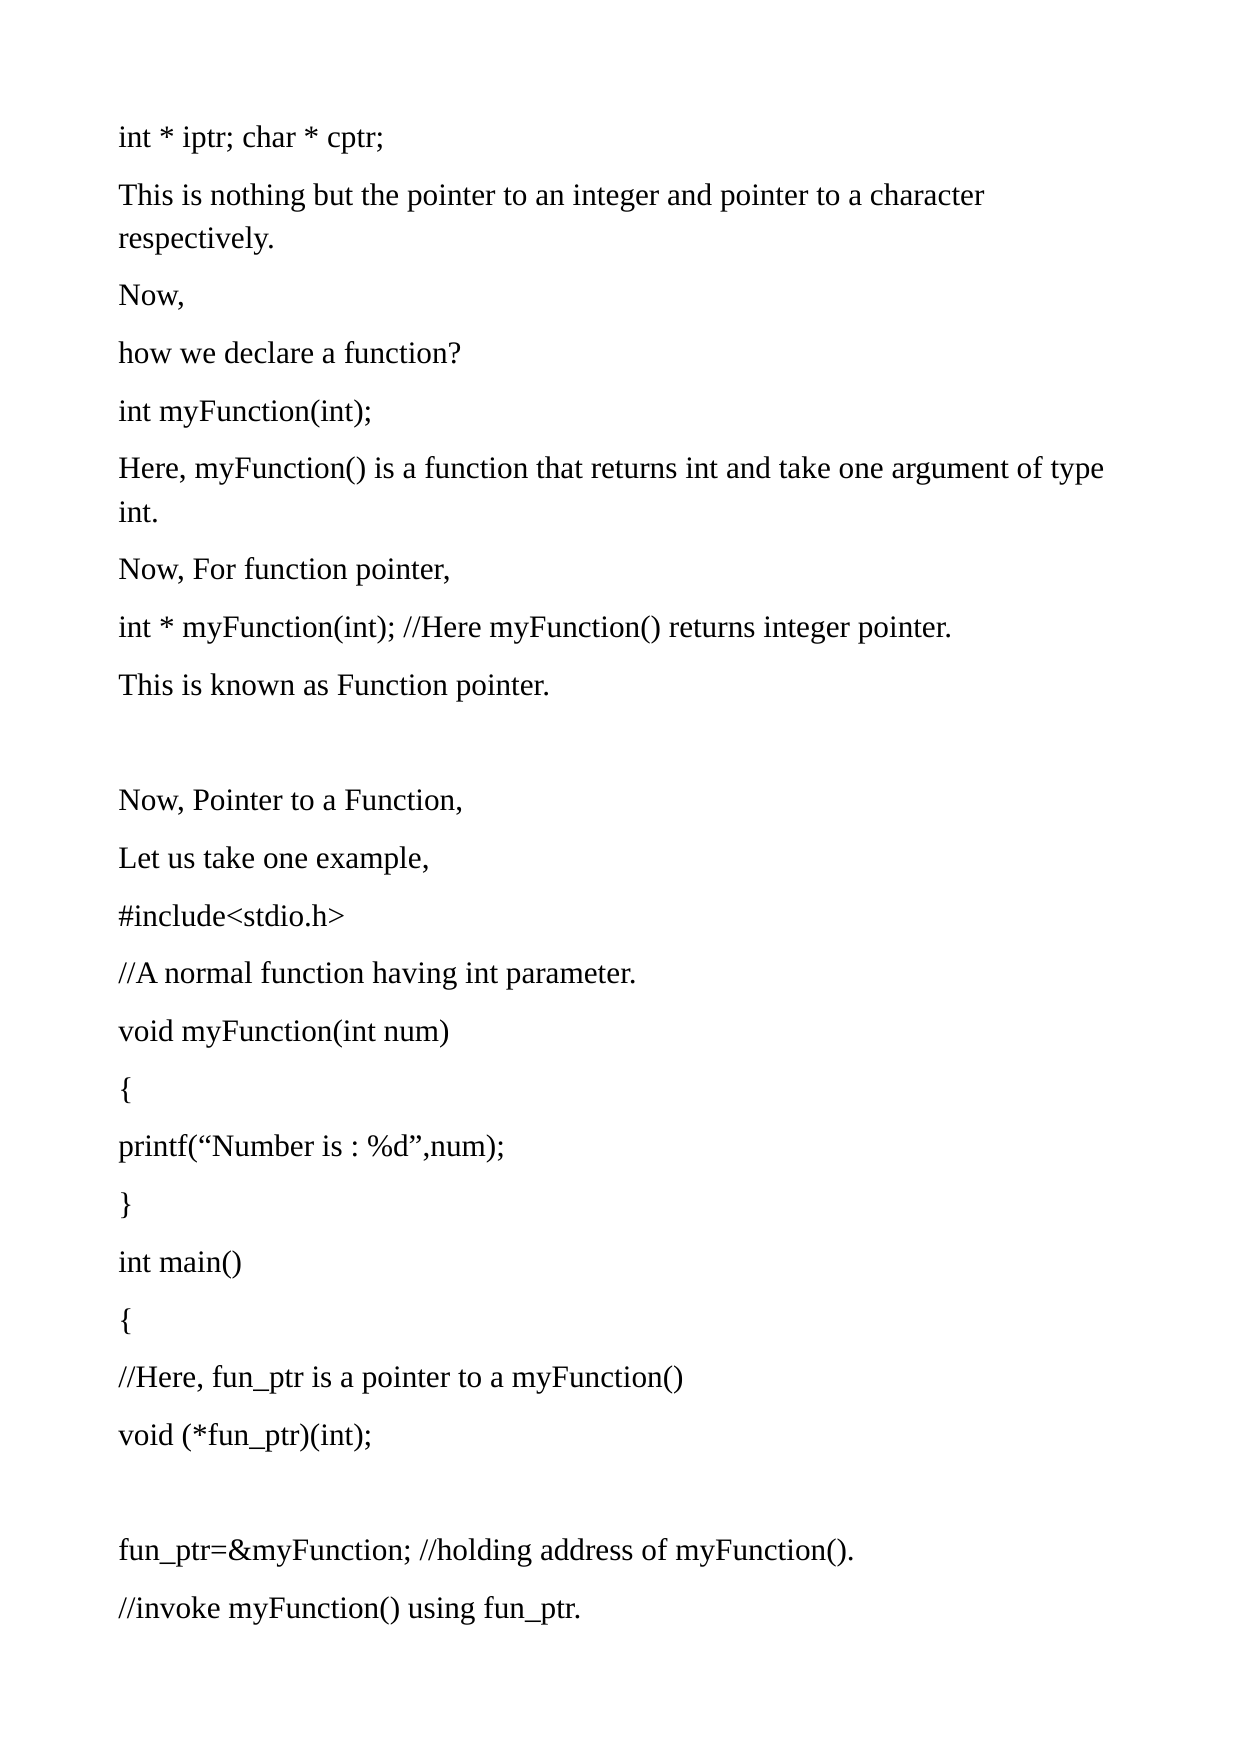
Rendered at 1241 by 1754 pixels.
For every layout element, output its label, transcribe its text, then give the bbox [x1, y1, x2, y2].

text Here, myFunction() is a function that returns int and take one argument of type int. [118, 450, 1122, 529]
text #include<stdio.h> [118, 897, 1122, 933]
text Now, [118, 277, 1122, 313]
text //Here, fun_ptr is a pointer to a myFunction() [118, 1358, 1122, 1394]
text void myFunction(int num) [118, 1012, 1122, 1048]
text } [118, 1185, 1122, 1221]
text int myFunction(int); [118, 392, 1122, 428]
text { [118, 1301, 1122, 1337]
text int main() [118, 1243, 1122, 1279]
text //invoke myFunction() using fun_ptr. [118, 1589, 1122, 1625]
text { [118, 1070, 1122, 1106]
text Let us take one example, [118, 839, 1122, 875]
text Now, For function pointer, [118, 551, 1122, 587]
text int * myFunction(int); //Here myFunction() returns integer pointer. [118, 608, 1122, 644]
text void (*fun_ptr)(int); [118, 1416, 1122, 1452]
text //A normal function having int parameter. [118, 954, 1122, 991]
text how we declare a function? [118, 334, 1122, 370]
text fun_ptr=&myFunction; //holding address of myFunction(). [118, 1532, 1122, 1568]
text This is known as Function pointer. [118, 666, 1122, 702]
text Now, Pointer to a Function, [118, 781, 1122, 817]
text int * iptr; char * cptr; [118, 118, 1122, 154]
text printf(“Number is : %d”,num); [118, 1128, 1122, 1164]
text This is nothing but the pointer to an integer and pointer to a character respectively. [118, 176, 1122, 255]
